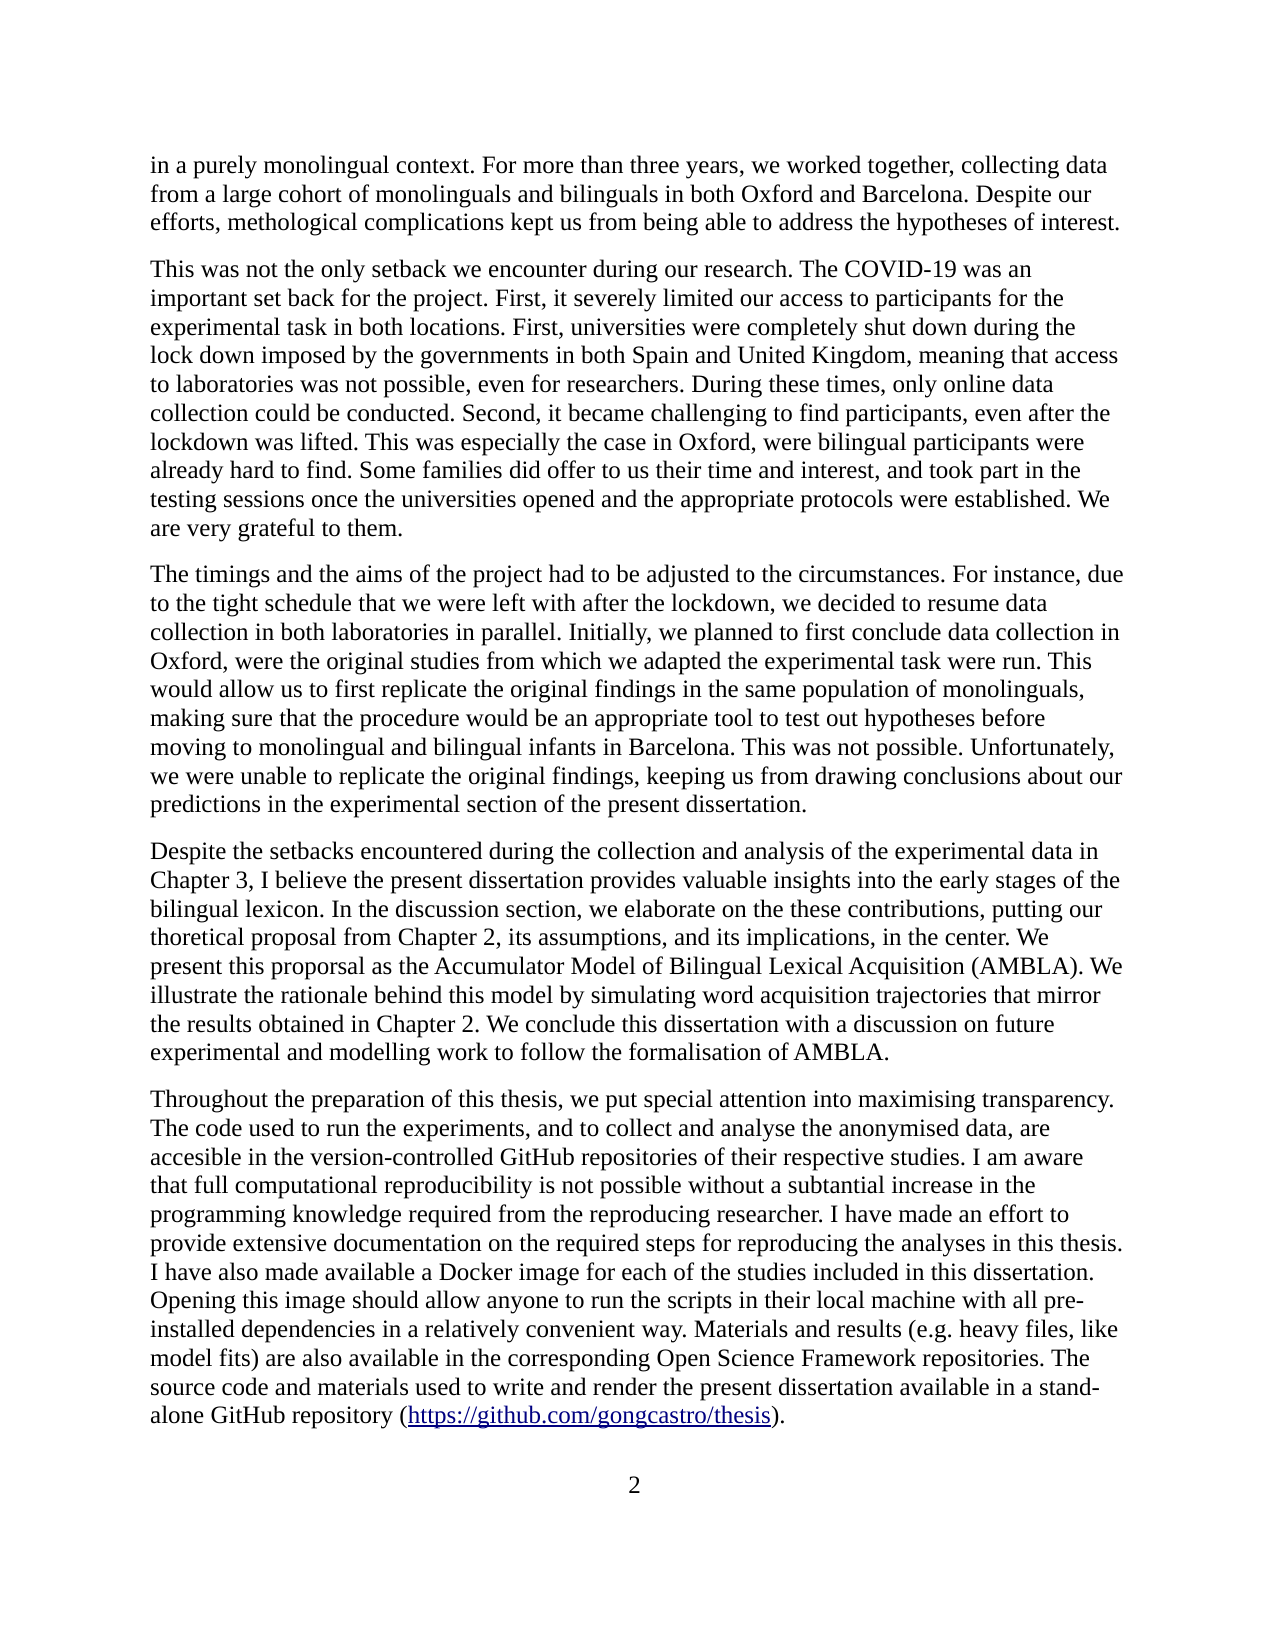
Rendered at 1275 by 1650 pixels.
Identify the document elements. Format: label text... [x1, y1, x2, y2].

text Despite the setbacks encountered during the collection and analysis of the experimental data in Chapter 3, I believe the present dissertation provides valuable insights into the early stages of the bilingual lexicon. In the discussion section, we elaborate on the these contributions, putting our thoretical proposal from Chapter 2, its assumptions, and its implications, in the center. We present this proporsal as the Accumulator Model of Bilingual Lexical Acquisition (AMBLA). We illustrate the rationale behind this model by simulating word acquisition trajectories that mirror the results obtained in Chapter 2. We conclude this dissertation with a discussion on future experimental and modelling work to follow the formalisation of AMBLA. [150, 836, 1125, 1066]
text Throughout the preparation of this thesis, we put special attention into maximising transparency. The code used to run the experiments, and to collect and analyse the anonymised data, are accesible in the version-controlled GitHub repositories of their respective studies. I am aware that full computational reproducibility is not possible without a subtantial increase in the programming knowledge required from the reproducing researcher. I have made an effort to provide extensive documentation on the required steps for reproducing the analyses in this thesis. I have also made available a Docker image for each of the studies included in this dissertation. Opening this image should allow anyone to run the scripts in their local machine with all pre-installed dependencies in a relatively convenient way. Materials and results (e.g. heavy files, like model fits) are also available in the corresponding Open Science Framework repositories. The source code and materials used to write and render the present dissertation available in a stand-alone GitHub repository (https://github.com/gongcastro/thesis). [150, 1084, 1125, 1429]
text in a purely monolingual context. For more than three years, we worked together, collecting data from a large cohort of monolinguals and bilinguals in both Oxford and Barcelona. Despite our efforts, methological complications kept us from being able to address the hypotheses of interest. [150, 150, 1125, 236]
text The timings and the aims of the project had to be adjusted to the circumstances. For instance, due to the tight schedule that we were left with after the lockdown, we decided to resume data collection in both laboratories in parallel. Initially, we planned to first conclude data collection in Oxford, were the original studies from which we adapted the experimental task were run. This would allow us to first replicate the original findings in the same population of monolinguals, making sure that the procedure would be an appropriate tool to test out hypotheses before moving to monolingual and bilingual infants in Barcelona. This was not possible. Unfortunately, we were unable to replicate the original findings, keeping us from drawing conclusions about our predictions in the experimental section of the present dissertation. [150, 559, 1125, 818]
text This was not the only setback we encounter during our research. The COVID-19 was an important set back for the project. First, it severely limited our access to participants for the experimental task in both locations. First, universities were completely shut down during the lock down imposed by the governments in both Spain and United Kingdom, meaning that access to laboratories was not possible, even for researchers. During these times, only online data collection could be conducted. Second, it became challenging to find participants, even after the lockdown was lifted. This was especially the case in Oxford, were bilingual participants were already hard to find. Some families did offer to us their time and interest, and took part in the testing sessions once the universities opened and the appropriate protocols were established. We are very grateful to them. [150, 254, 1125, 542]
